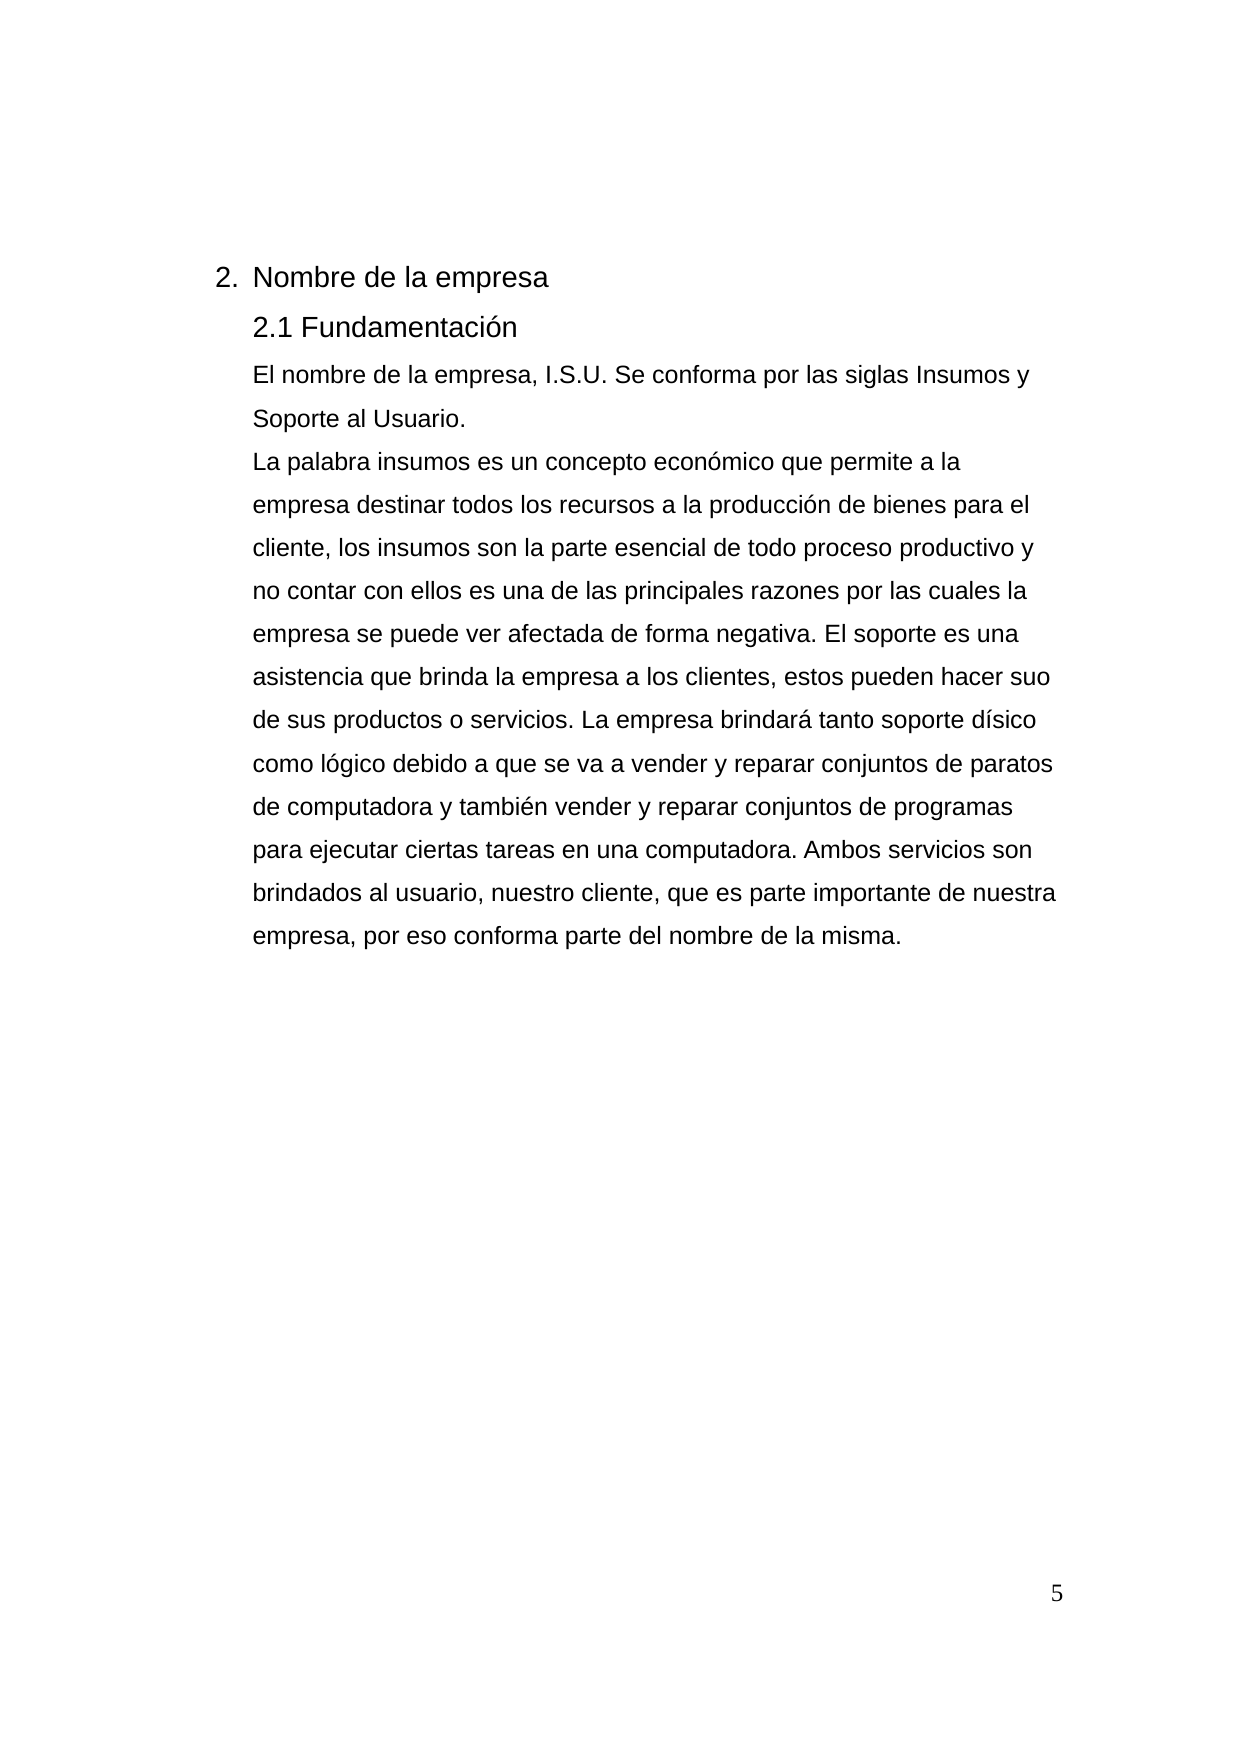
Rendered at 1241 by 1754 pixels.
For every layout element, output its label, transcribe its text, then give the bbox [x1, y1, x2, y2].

list Nombre de la empresa [215, 260, 1063, 293]
list La palabra insumos es un concepto económico que permite a la empresa destinar todos los recursos a la producción de bienes para el cliente, los insumos son la parte esencial de todo proceso productivo y no contar con ellos es una de las principales razones por las cuales la empresa se puede ver afectada de forma negativa. El soporte es una asistencia que brinda la empresa a los clientes, estos pueden hacer suo de sus productos o servicios. La empresa brindará tanto soporte dísico como lógico debido a que se va a vender y reparar conjuntos de paratos de computadora y también vender y reparar conjuntos de programas para ejecutar ciertas tareas en una computadora. Ambos servicios son brindados al usuario, nuestro cliente, que es parte importante de nuestra empresa, por eso conforma parte del nombre de la misma. [215, 447, 1063, 950]
list El nombre de la empresa, I.S.U. Se conforma por las siglas Insumos y Soporte al Usuario. [215, 360, 1063, 432]
list 2.1 Fundamentación [215, 310, 1063, 344]
